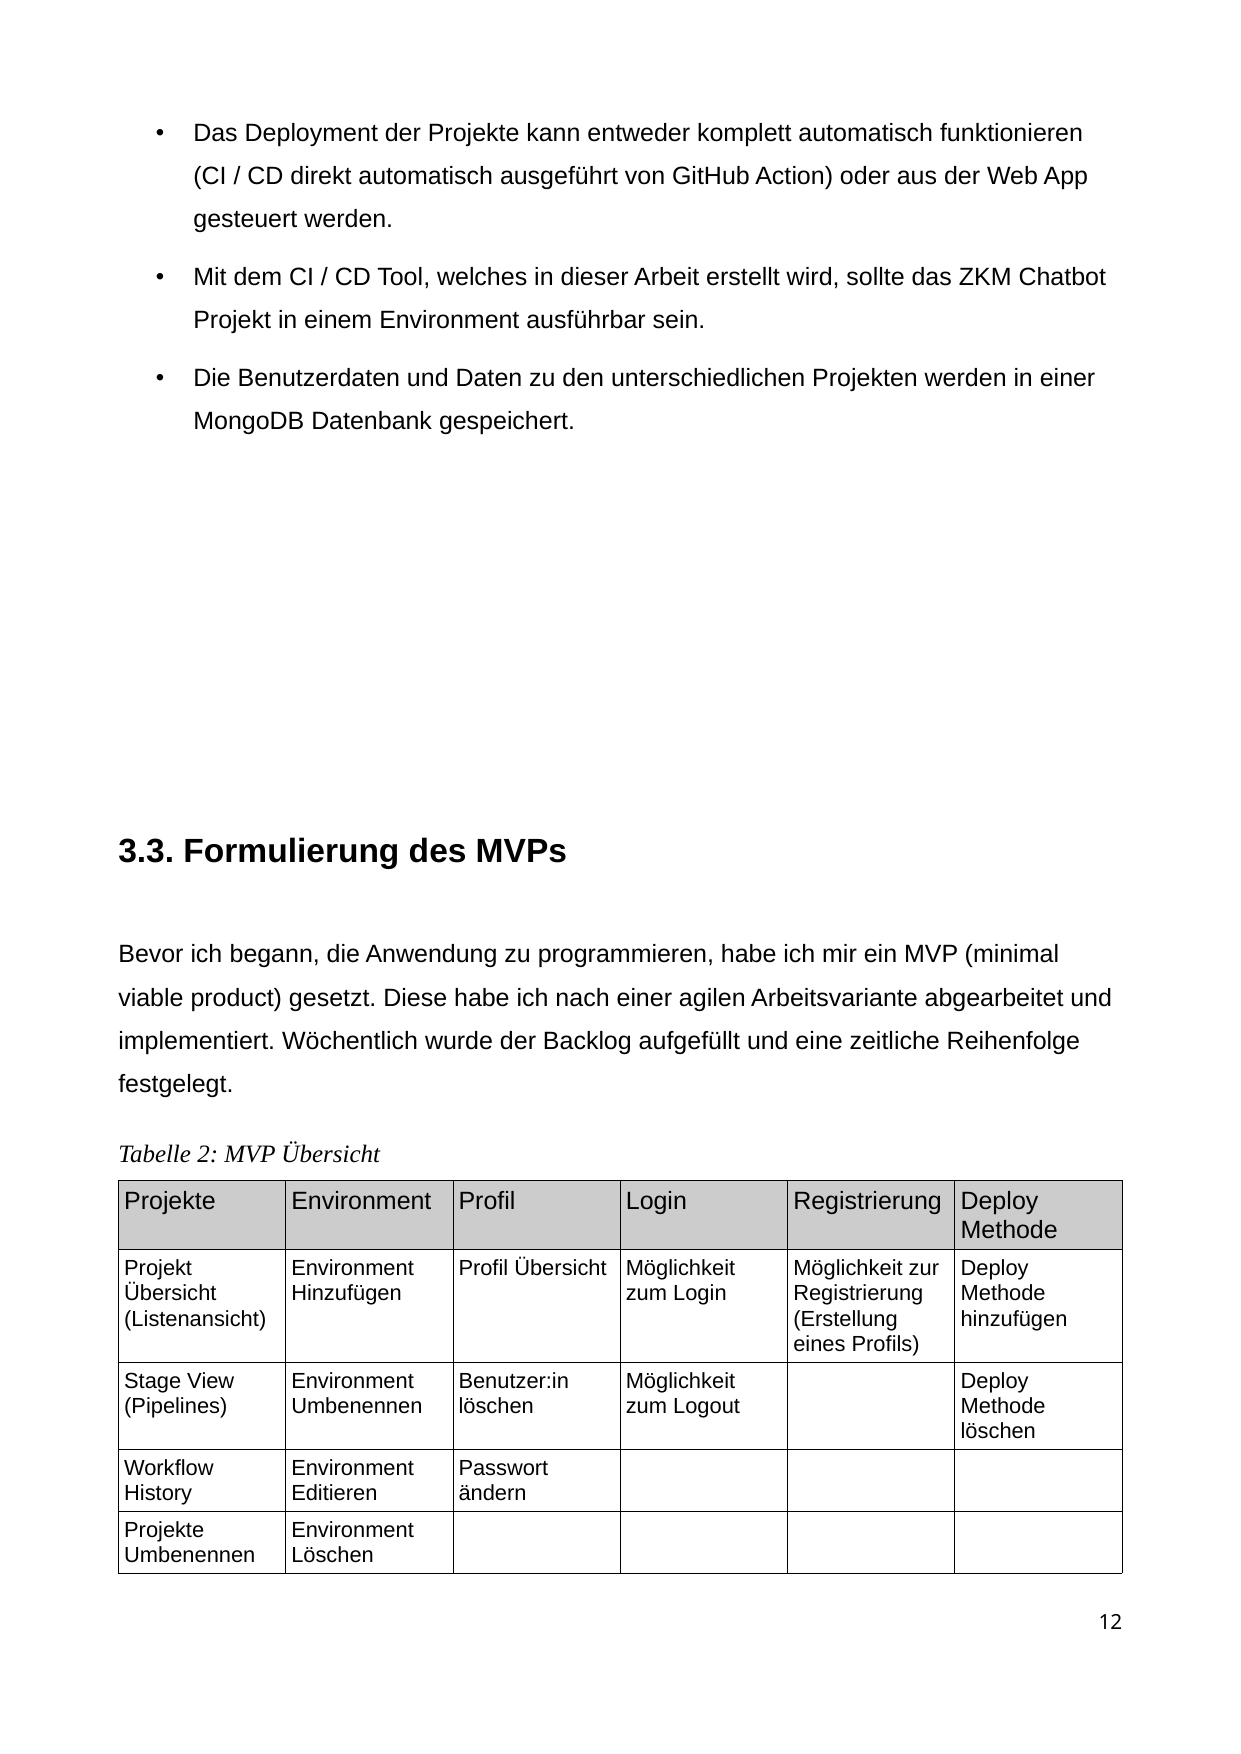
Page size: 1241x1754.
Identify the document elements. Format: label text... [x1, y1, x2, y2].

text Bevor ich begann, die Anwendung zu programmieren, habe ich mir ein MVP (minimal viable product) gesetzt. Diese habe ich nach einer agilen Arbeitsvariante abgearbeitet und implementiert. Wöchentlich wurde der Backlog aufgefüllt und eine zeitliche Reihenfolge festgelegt. [118, 939, 1122, 1097]
table_cell Möglichkeit zum Login [621, 1250, 787, 1362]
table_header Deploy Methode [955, 1181, 1122, 1249]
table_cell Möglichkeit zur Registrierung (Erstellung eines Profils) [788, 1250, 954, 1362]
table_cell Workflow History [119, 1450, 285, 1511]
table_header Environment [286, 1181, 453, 1249]
table_header Login [621, 1181, 787, 1249]
table_cell Environment Löschen [286, 1512, 453, 1573]
table_cell [788, 1363, 954, 1449]
list Die Benutzerdaten und Daten zu den unterschiedlichen Projekten werden in einer MongoDB Datenbank gespeichert. [156, 363, 1122, 435]
table_cell Benutzer:in löschen [454, 1363, 620, 1449]
table_cell Profil Übersicht [454, 1250, 620, 1362]
table_cell Environment Editieren [286, 1450, 453, 1511]
table_cell Passwort ändern [454, 1450, 620, 1511]
table_cell [955, 1512, 1122, 1573]
table_cell [955, 1450, 1122, 1511]
table_cell Deploy Methode löschen [955, 1363, 1122, 1449]
table_cell Stage View (Pipelines) [119, 1363, 285, 1449]
table_cell Projekte Umbenennen [119, 1512, 285, 1573]
table_cell Environment Hinzufügen [286, 1250, 453, 1362]
table_header Registrierung [788, 1181, 954, 1249]
list Das Deployment der Projekte kann entweder komplett automatisch funktionieren (CI / CD direkt automatisch ausgeführt von GitHub Action) oder aus der Web App gesteuert werden. [156, 118, 1122, 233]
table_cell Möglichkeit zum Logout [621, 1363, 787, 1449]
subtitle 3.3. Formulierung des MVPs [118, 831, 1122, 869]
table_header Projekte [119, 1181, 285, 1249]
list Mit dem CI / CD Tool, welches in dieser Arbeit erstellt wird, sollte das ZKM Chatbot Projekt in einem Environment ausführbar sein. [156, 262, 1122, 334]
table_cell Projekt Übersicht (Listenansicht) [119, 1250, 285, 1362]
table_cell [621, 1450, 787, 1511]
table_cell [454, 1512, 620, 1573]
table_cell [621, 1512, 787, 1573]
table_cell Environment Umbenennen [286, 1363, 453, 1449]
table_cell [788, 1450, 954, 1511]
table_cell [788, 1512, 954, 1573]
table_cell Deploy Methode hinzufügen [955, 1250, 1122, 1362]
text Tabelle 2: MVP Übersicht [118, 1139, 1122, 1168]
table_header Profil [454, 1181, 620, 1249]
